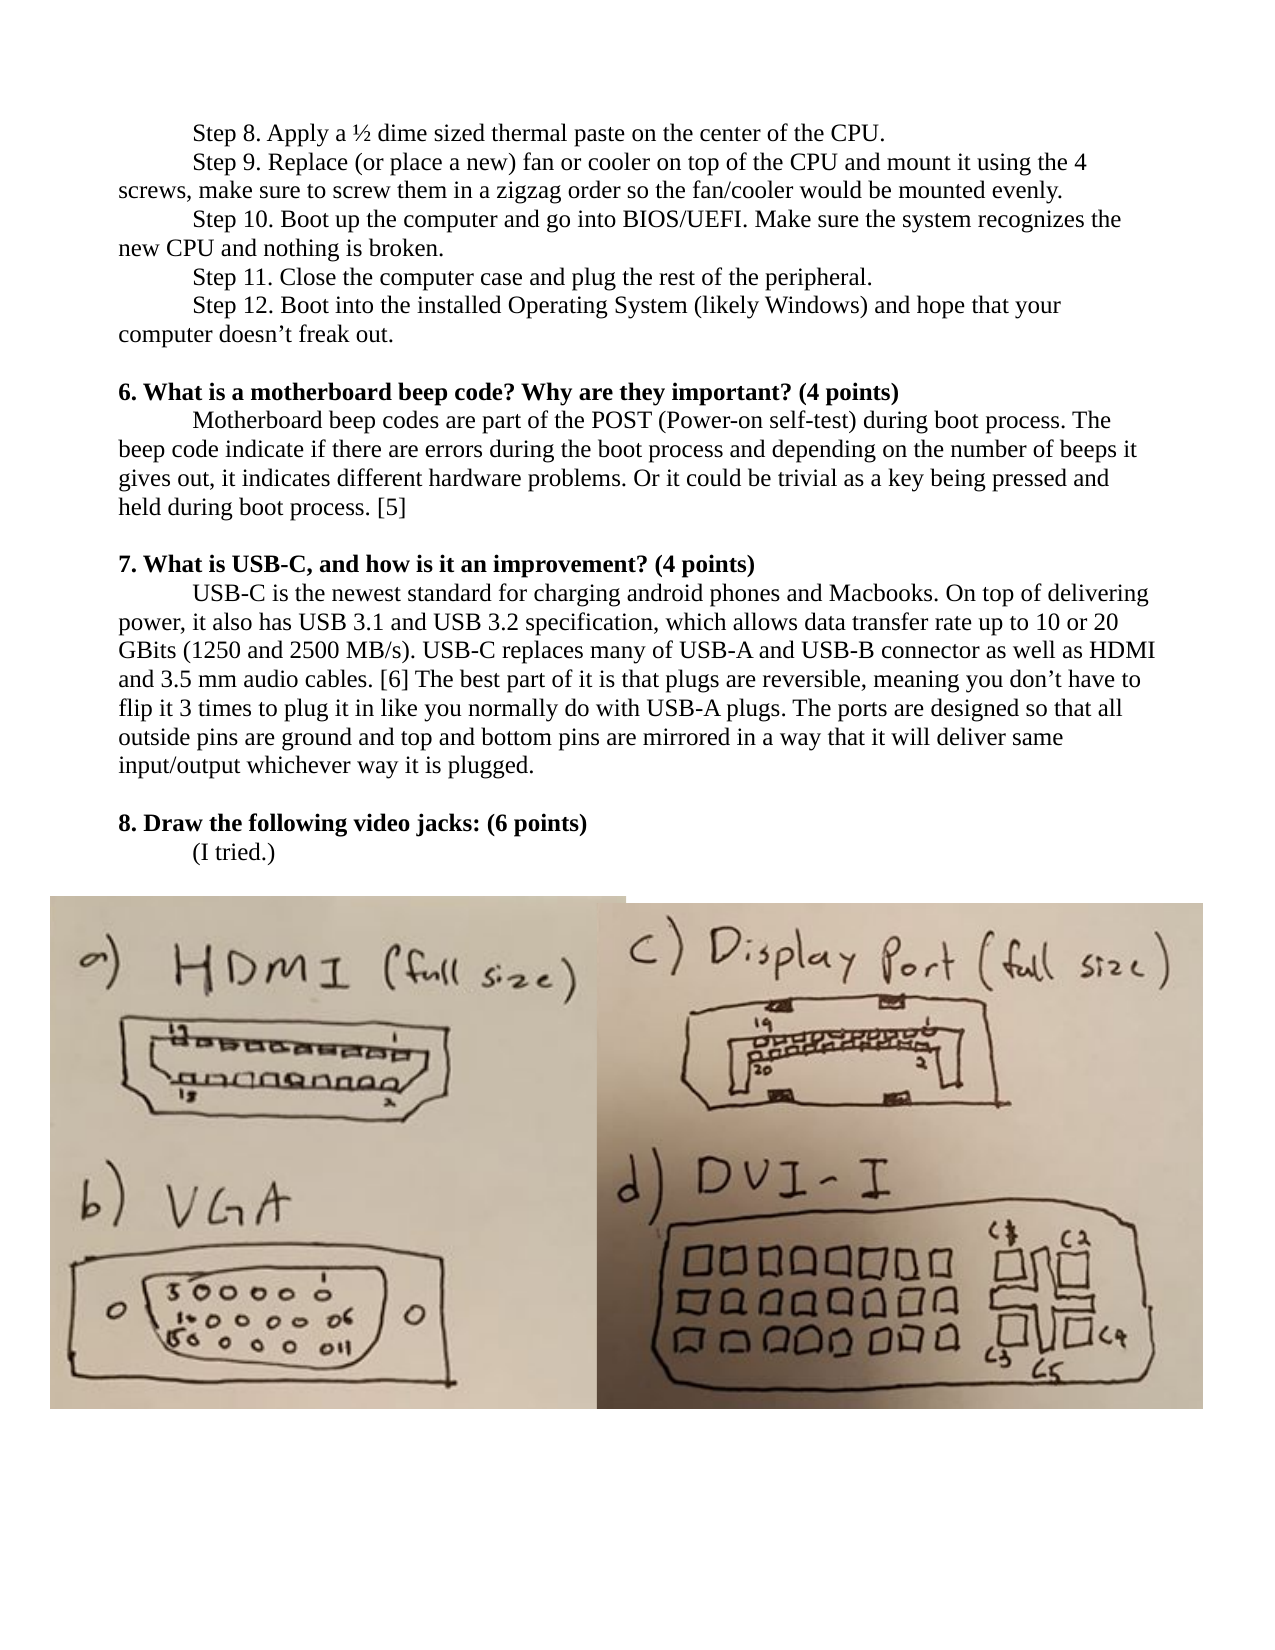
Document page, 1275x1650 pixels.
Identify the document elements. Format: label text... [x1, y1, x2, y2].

text Step 8. Apply a ½ dime sized thermal paste on the center of the CPU. [118, 118, 1157, 147]
text Step 9. Replace (or place a new) fan or cooler on top of the CPU and mount it using the 4 screws, make sure to screw them in a zigzag order so the fan/cooler would be mounted evenly. [118, 147, 1157, 204]
text 7. What is USB-C, and how is it an improvement? (4 points) [118, 549, 1157, 578]
text 8. Draw the following video jacks: (6 points) [118, 808, 1157, 837]
text 6. What is a motherboard beep code? Why are they important? (4 points) [118, 377, 1157, 406]
text Step 12. Boot into the installed Operating System (likely Windows) and hope that your computer doesn’t freak out. [118, 291, 1157, 348]
text Step 10. Boot up the computer and go into BIOS/UEFI. Make sure the system recognizes the new CPU and nothing is broken. [118, 204, 1157, 262]
text Step 11. Close the computer case and plug the rest of the peripheral. [118, 262, 1157, 291]
picture [50, 896, 1203, 1409]
text Motherboard beep codes are part of the POST (Power-on self-test) during boot process. The beep code indicate if there are errors during the boot process and depending on the number of beeps it gives out, it indicates different hardware problems. Or it could be trivial as a key being pressed and held during boot process. [5] [118, 406, 1157, 521]
text USB-C is the newest standard for charging android phones and Macbooks. On top of delivering power, it also has USB 3.1 and USB 3.2 specification, which allows data transfer rate up to 10 or 20 GBits (1250 and 2500 MB/s). USB-C replaces many of USB-A and USB-B connector as well as HDMI and 3.5 mm audio cables. [6] The best part of it is that plugs are reversible, meaning you don’t have to flip it 3 times to plug it in like you normally do with USB-A plugs. The ports are designed so that all outside pins are ground and top and bottom pins are mirrored in a way that it will deliver same input/output whichever way it is plugged. [118, 578, 1157, 779]
text (I tried.) [118, 837, 1157, 866]
